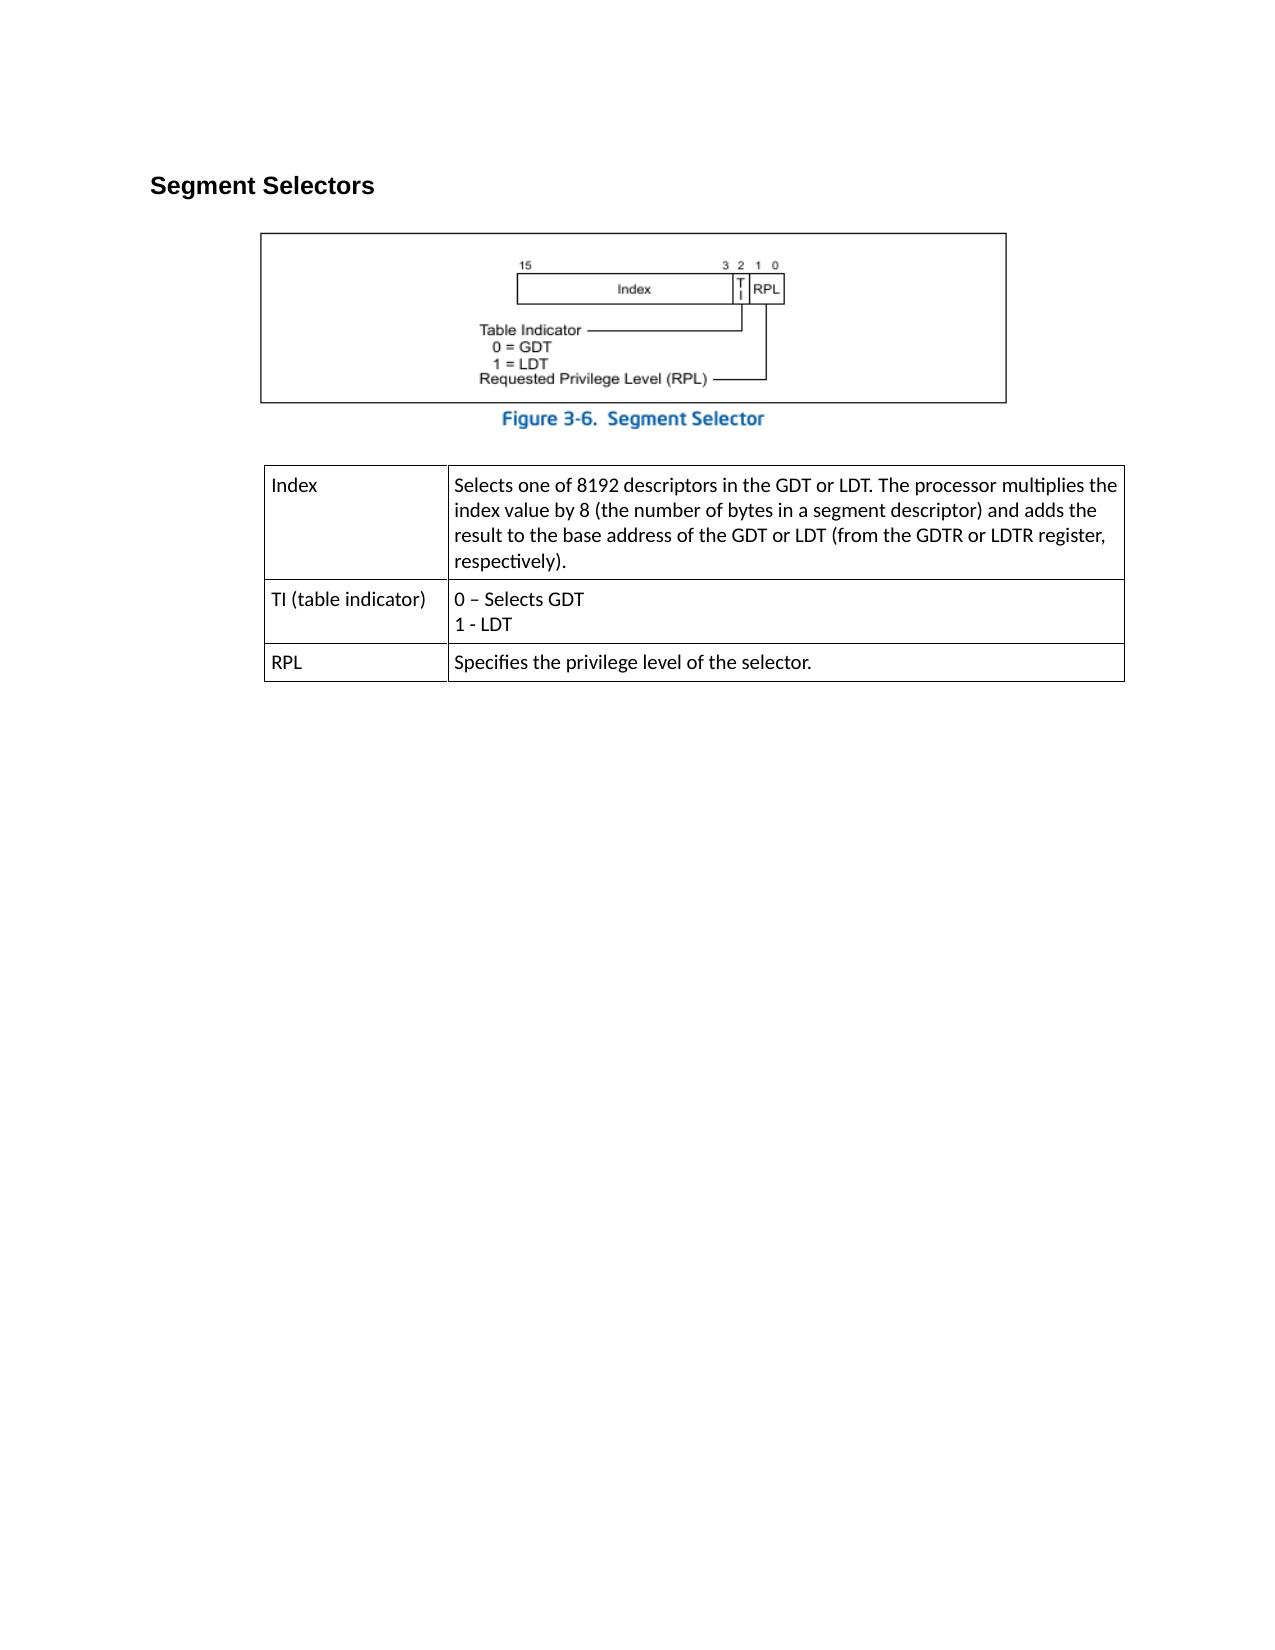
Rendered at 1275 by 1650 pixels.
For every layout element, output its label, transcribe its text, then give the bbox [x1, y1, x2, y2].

table_cell Specifies the privilege level of the selector. [449, 644, 1124, 681]
picture [245, 212, 1030, 440]
table_header Index [265, 466, 447, 579]
subtitle Segment Selectors [150, 171, 1125, 199]
table_cell 0 – Selects GDT 1 - LDT [449, 580, 1124, 643]
table_cell RPL [265, 644, 447, 681]
table_header Selects one of 8192 descriptors in the GDT or LDT. The processor multiplies the index value by 8 (the number of bytes in a segment descriptor) and adds the result to the base address of the GDT or LDT (from the GDTR or LDTR register, respectively). [449, 466, 1124, 579]
table_cell TI (table indicator) [265, 580, 447, 643]
